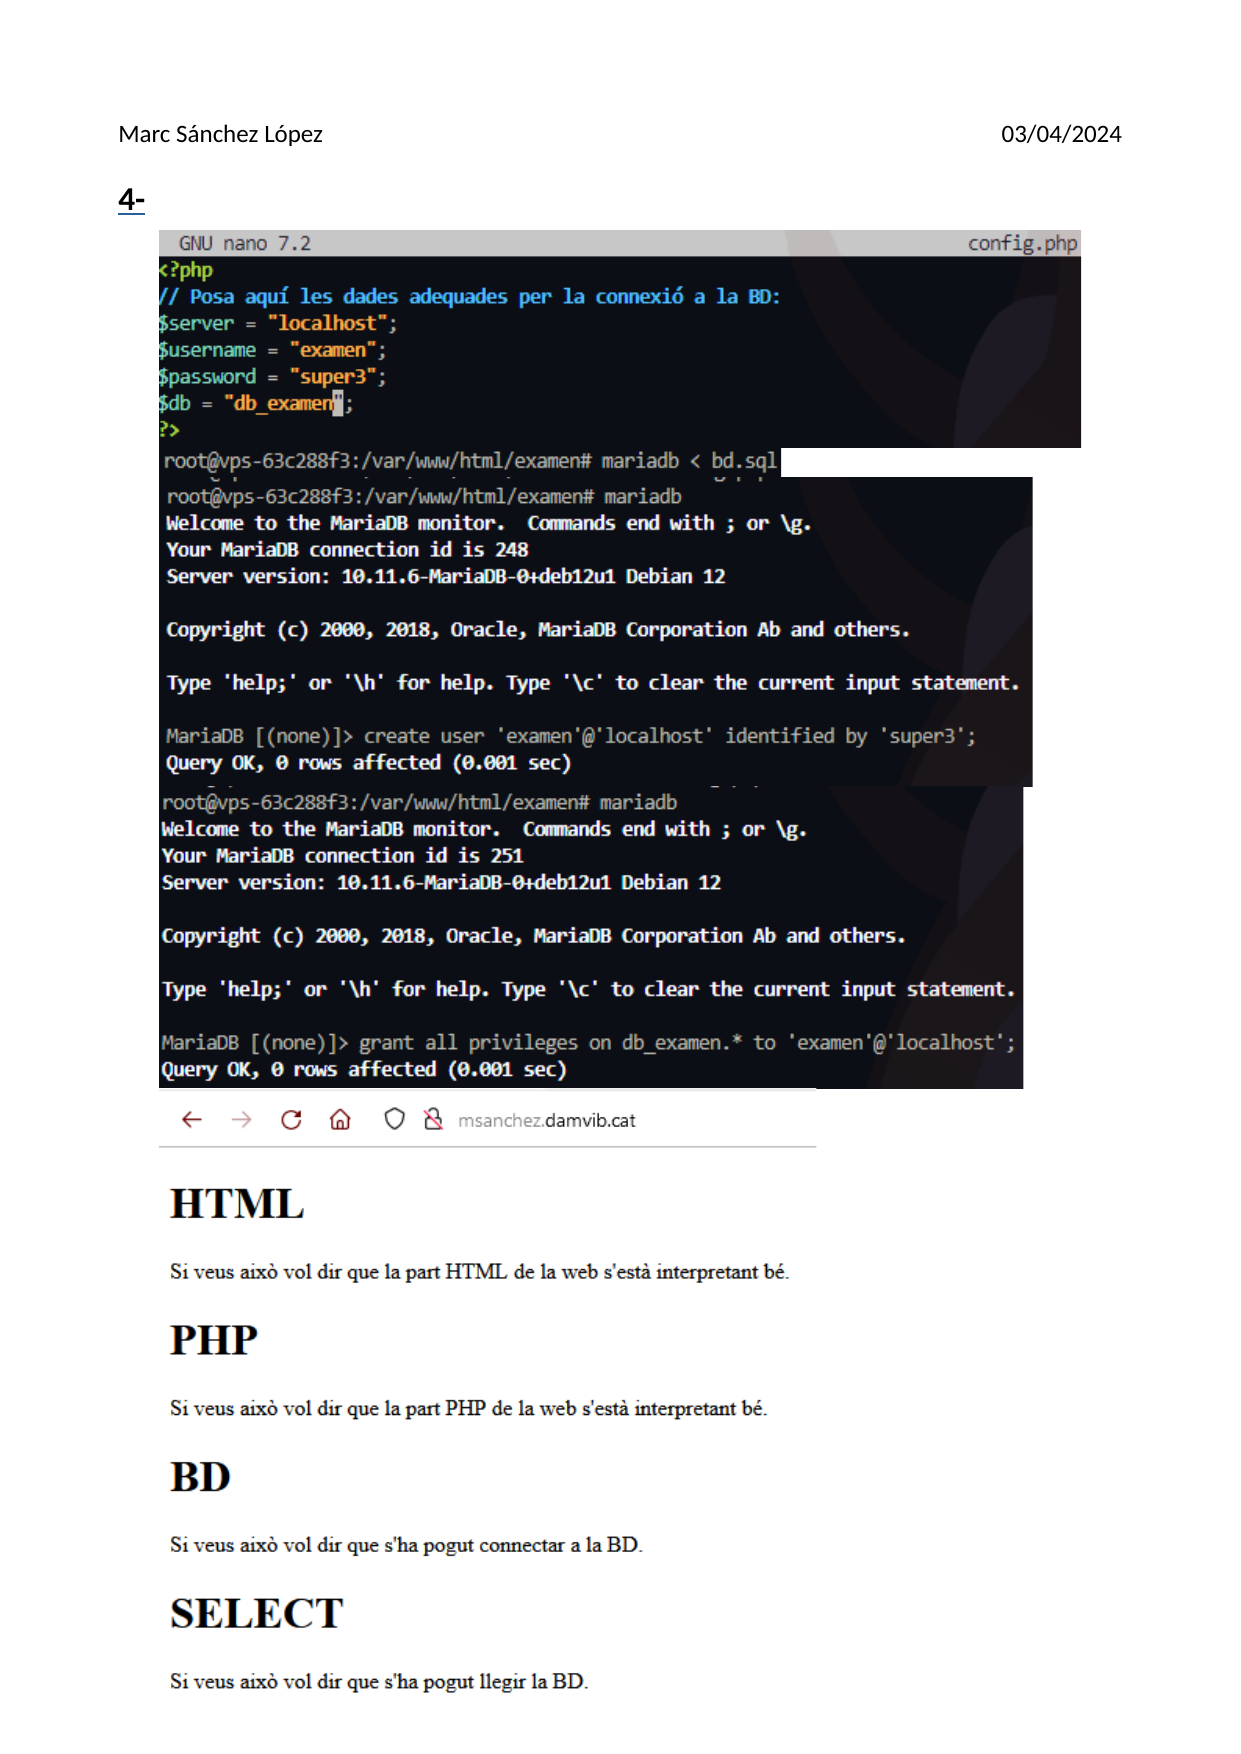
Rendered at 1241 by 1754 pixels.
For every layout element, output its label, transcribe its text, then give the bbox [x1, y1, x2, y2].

subtitle 4- [118, 178, 1122, 219]
picture [159, 230, 1082, 1741]
